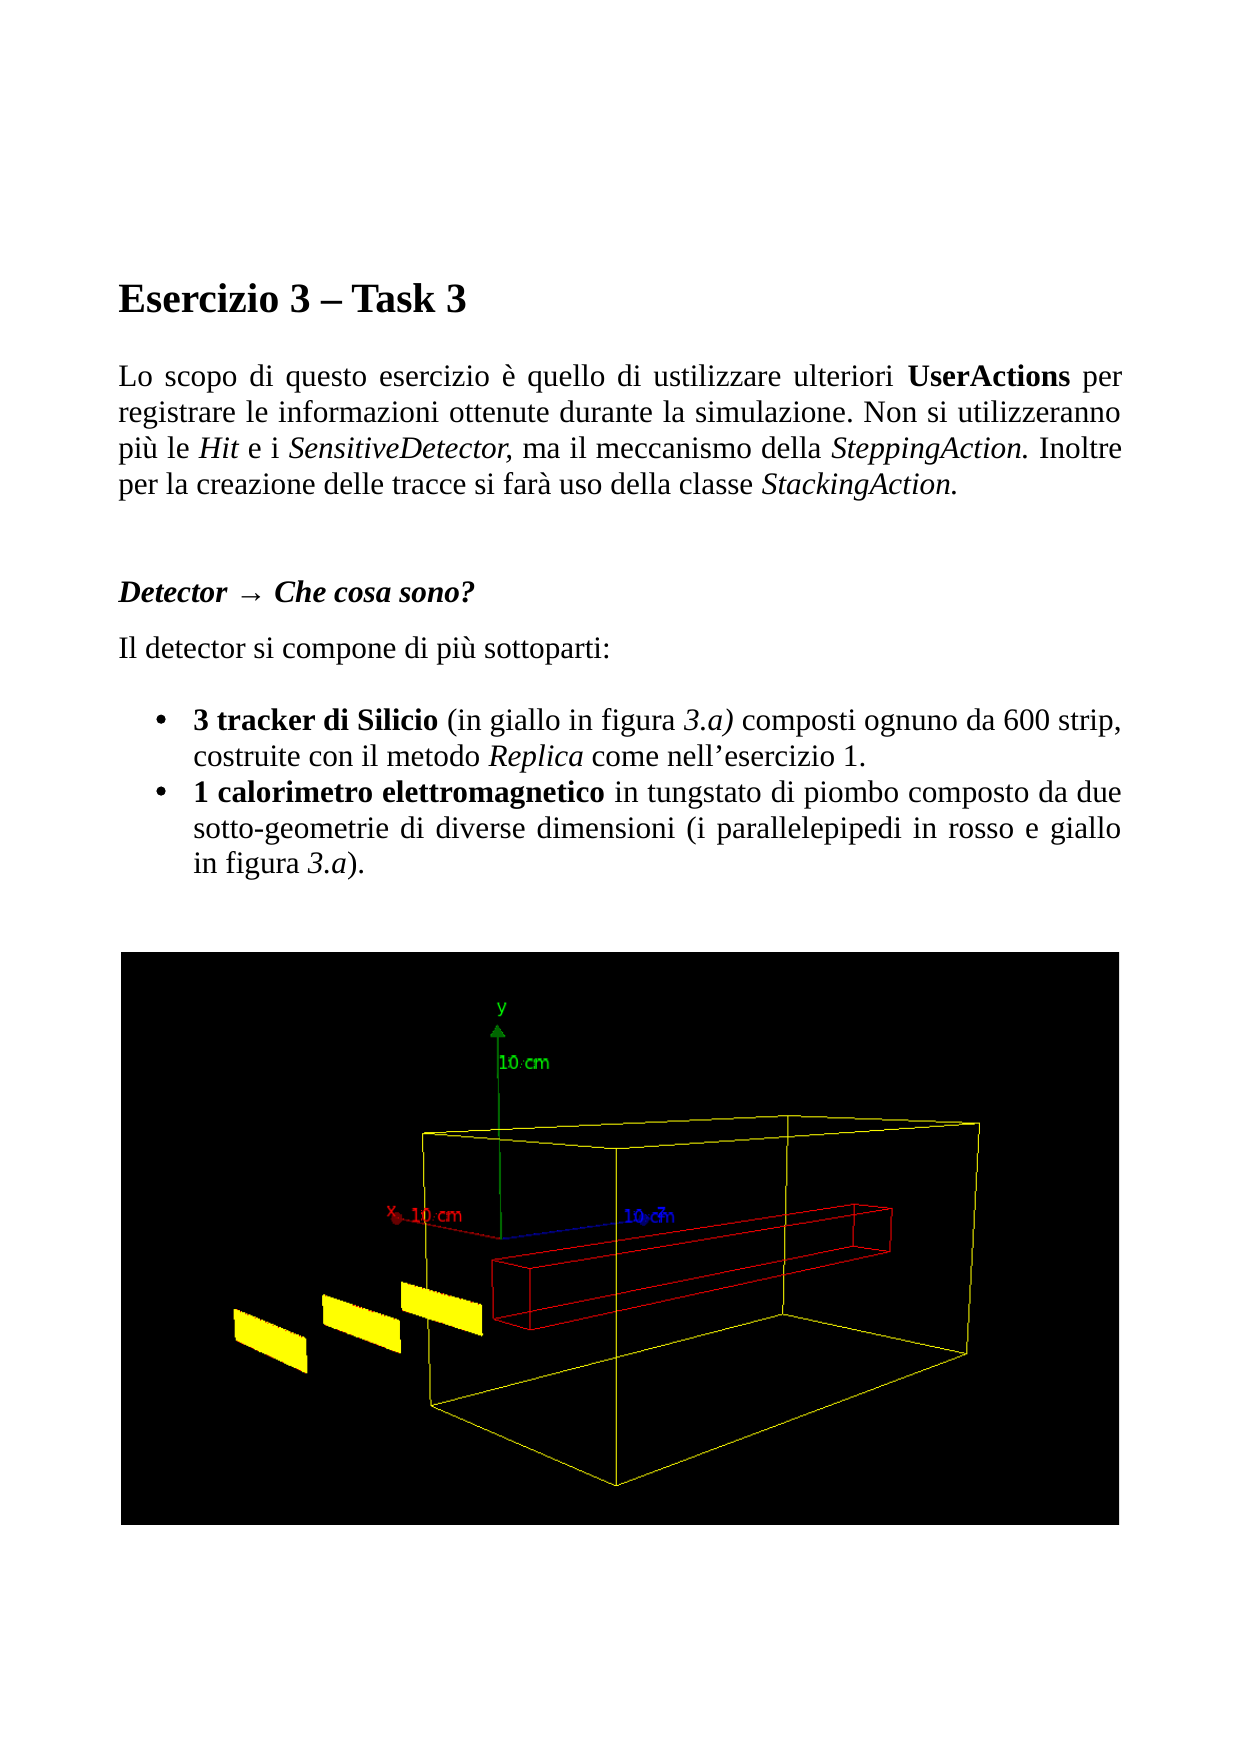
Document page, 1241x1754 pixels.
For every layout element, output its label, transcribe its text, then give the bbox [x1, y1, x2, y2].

list 3 tracker di Silicio (in giallo in figura 3.a) composti ognuno da 600 strip, costruite con il metodo Replica come nell’esercizio 1. [156, 701, 1122, 773]
text Esercizio 3 – Task 3 [118, 274, 1122, 322]
text Il detector si compone di più sottoparti: [118, 629, 1122, 665]
list 1 calorimetro elettromagnetico in tungstato di piombo composto da due sotto-geometrie di diverse dimensioni (i parallelepipedi in rosso e giallo in figura 3.a). [156, 773, 1122, 881]
text Detector → Che cosa sono? [118, 573, 1122, 609]
text Lo scopo di questo esercizio è quello di ustilizzare ulteriori UserActions per registrare le informazioni ottenute durante la simulazione. Non si utilizzeranno più le Hit e i SensitiveDetector, ma il meccanismo della SteppingAction. Inoltre per la creazione delle tracce si farà uso della classe StackingAction. [118, 358, 1122, 501]
picture [121, 952, 1120, 1525]
